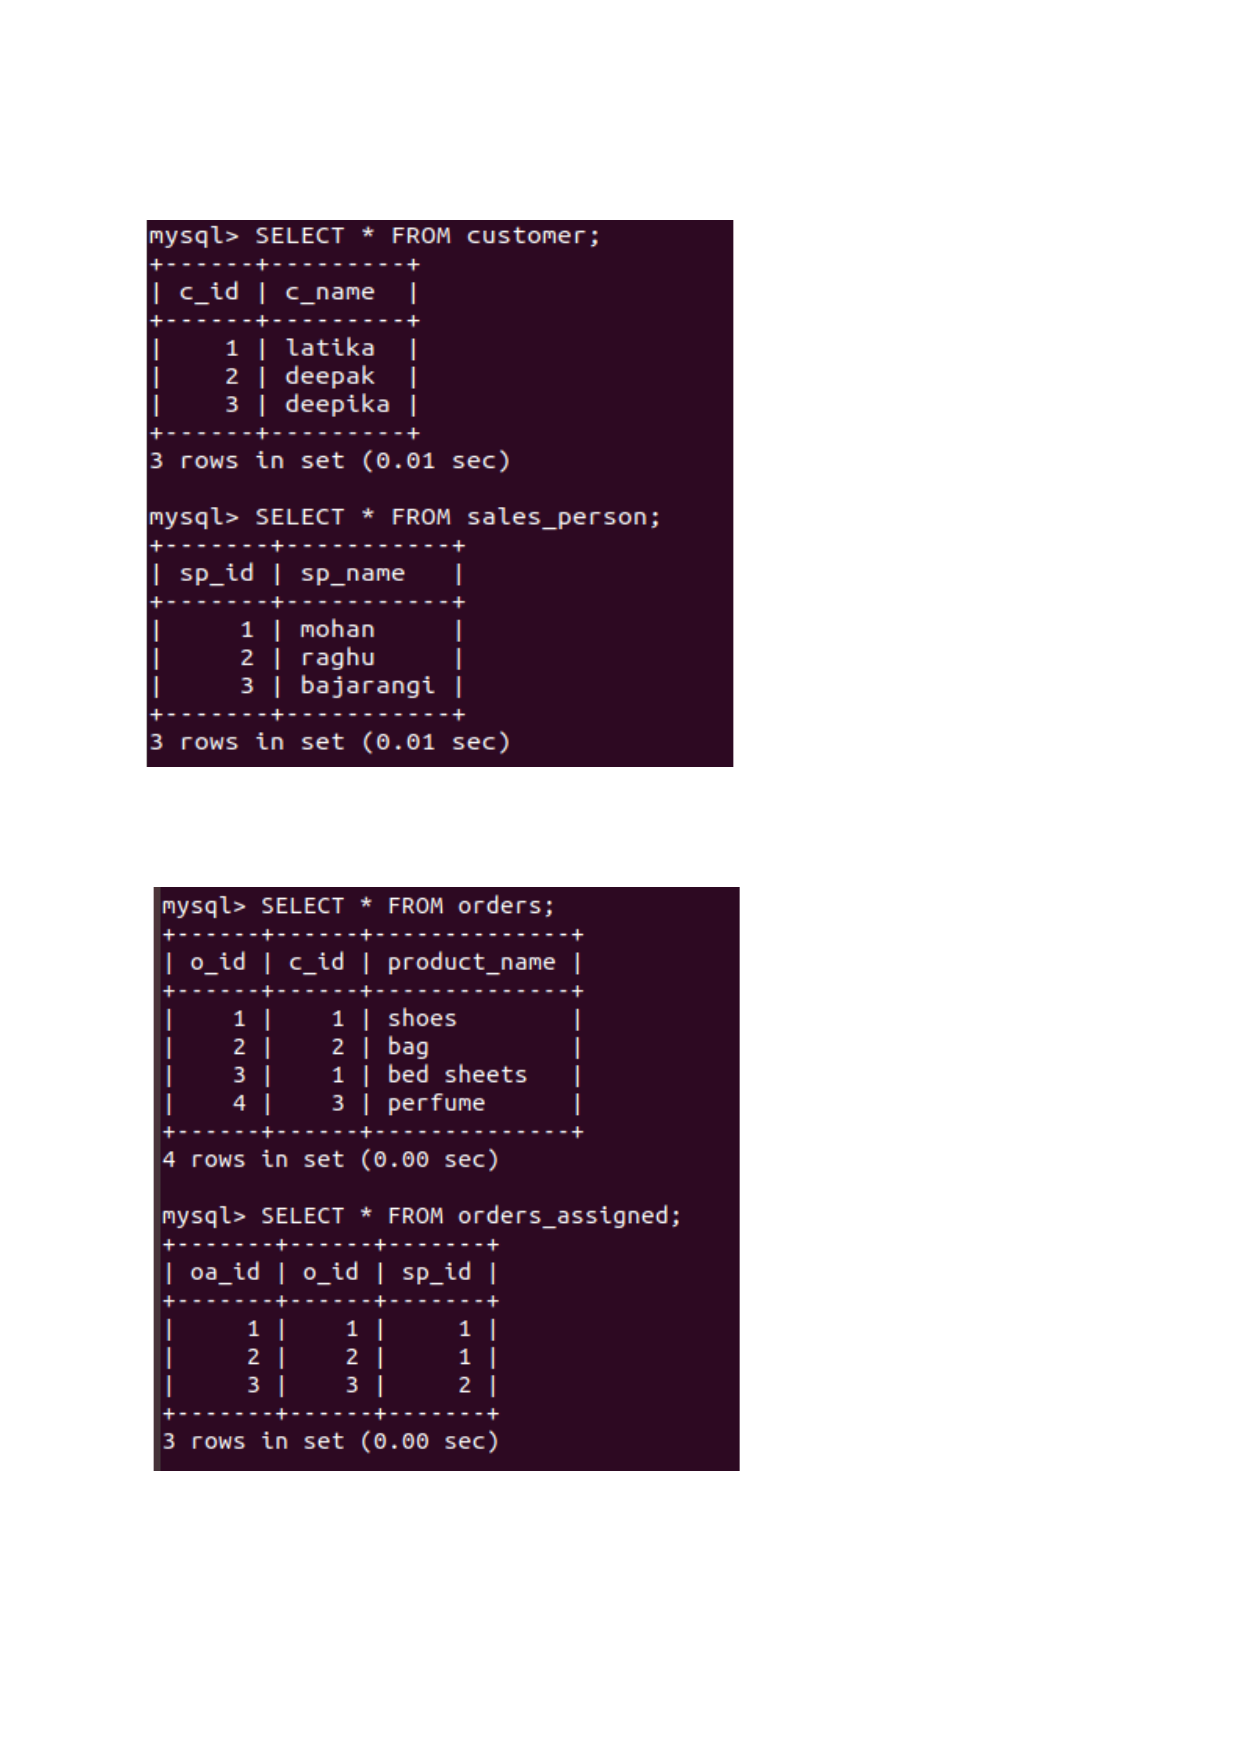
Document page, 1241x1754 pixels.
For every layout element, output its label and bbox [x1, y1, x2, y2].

picture [146, 220, 734, 767]
picture [153, 887, 740, 1471]
